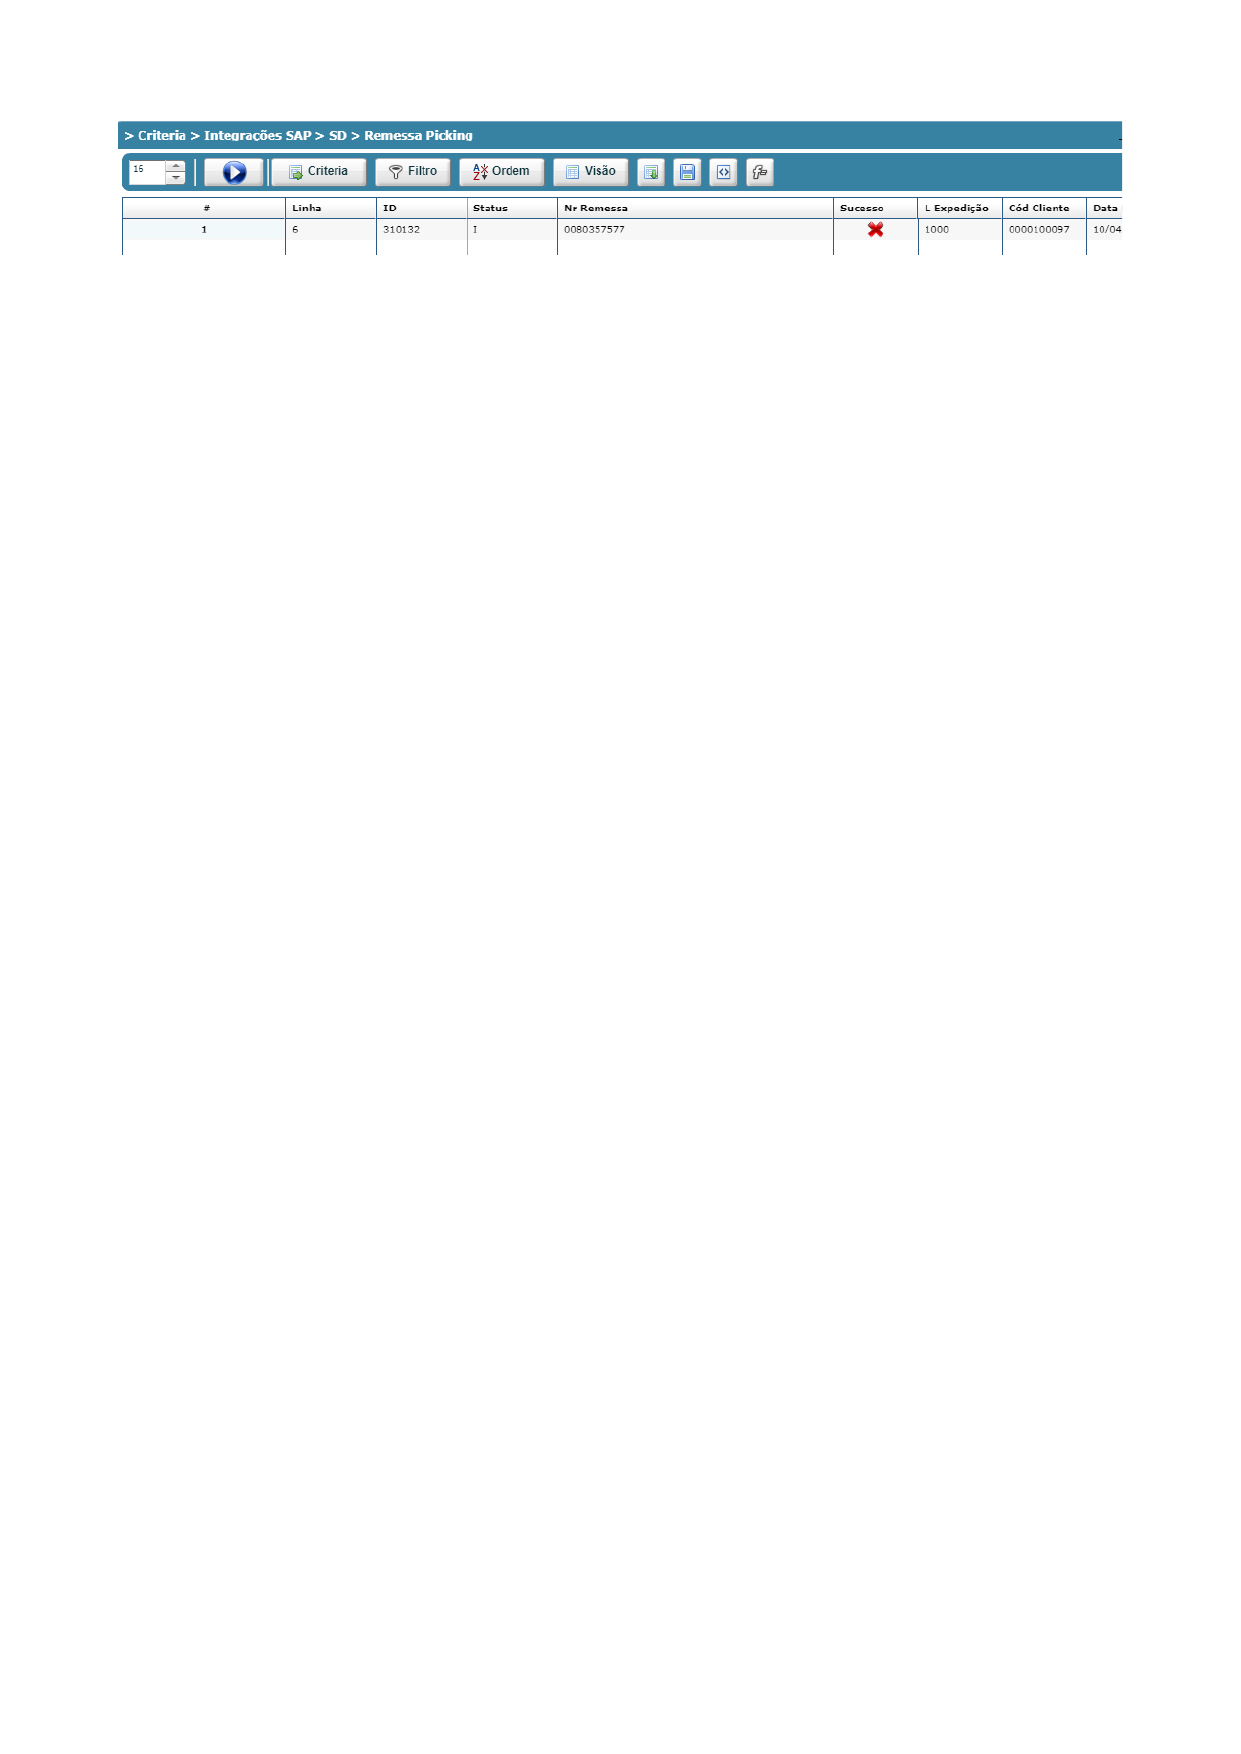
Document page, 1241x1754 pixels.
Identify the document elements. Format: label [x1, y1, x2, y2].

picture [118, 118, 1123, 255]
